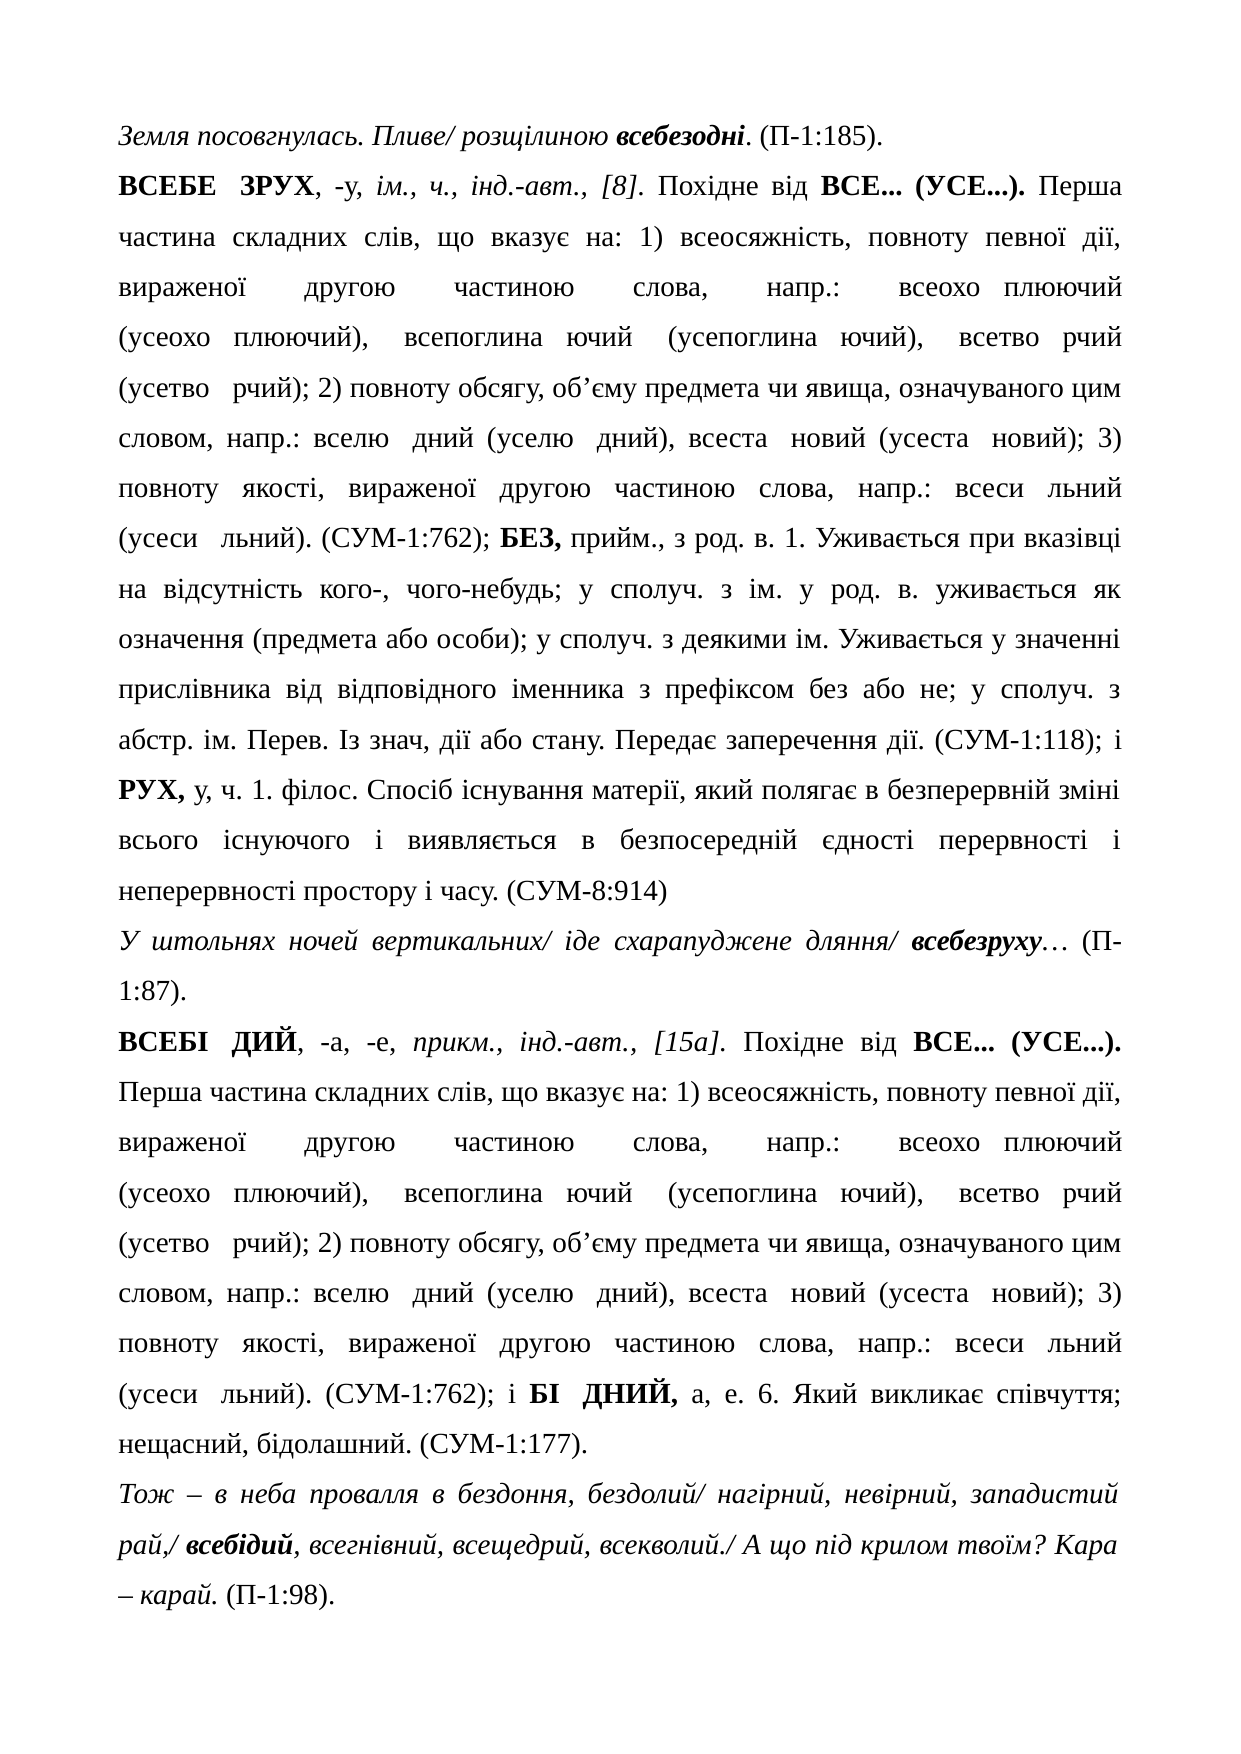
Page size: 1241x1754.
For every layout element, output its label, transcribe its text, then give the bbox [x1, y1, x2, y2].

text Тож – в неба провалля в бездоння, бездолий/ нагірний, невірний, западистий рай,/ всебідий, всегнівний, всещедрий, всекволий./ А що під крилом твоїм? Кара – карай. (П-1:98). [118, 1477, 1122, 1611]
text ВсебЕзрух, -у, ім., ч., інд.-авт., [8]. Похідне від ВСЕ... (УСЕ...). Перша частина складних слів, що вказує на: 1) всеосяжність, повноту певної дії, вираженої другою частиною слова, напр.: всеохоплюючий (усеохоплюючий), всепоглинаючий (усепоглинаючий), всетворчий (усетворчий); 2) повноту обсягу, об’єму предмета чи явища, означуваного цим словом, напр.: вселюдний (уселюдний), всестановий (усестановий); 3) повноту якості, вираженої другою частиною слова, напр.: всесильний (усесильний). (СУМ-1:762); БЕЗ, прийм., з род. в. 1. Уживається при вказівці на відсутність кого-, чого-небудь; у сполуч. з ім. у род. в. уживається як означення (предмета або особи); у сполуч. з деякими ім. Уживається у значенні прислівника від відповідного іменника з префіксом без або не; у сполуч. з абстр. ім. Перев. Із знач, дії або стану. Передає заперечення дії. (СУМ-1:118); і РУХ, у, ч. 1. філос. Спосіб існування матерії, який полягає в безперервній зміні всього існуючого і виявляється в безпосередній єдності перервності і неперервності простору і часу. (СУМ-8:914) [118, 168, 1122, 906]
text У штольнях ночей вертикальних/ іде схарапуджене дляння/ всебезруху… (П-1:87). [118, 923, 1122, 1007]
text ВсебІдий, -а, -е, прикм., інд.-авт., [15а]. Похідне від ВСЕ... (УСЕ...). Перша частина складних слів, що вказує на: 1) всеосяжність, повноту певної дії, вираженої другою частиною слова, напр.: всеохоплюючий (усеохоплюючий), всепоглинаючий (усепоглинаючий), всетворчий (усетворчий); 2) повноту обсягу, об’єму предмета чи явища, означуваного цим словом, напр.: вселюдний (уселюдний), всестановий (усестановий); 3) повноту якості, вираженої другою частиною слова, напр.: всесильний (усесильний). (СУМ-1:762); і БІДНИЙ, а, е. 6. Який викликає співчуття; нещасний, бідолашний. (СУМ-1:177). [118, 1024, 1122, 1460]
text Земля посовгнулась. Пливе/ розщілиною всебезодні. (П-1:185). [118, 118, 1122, 152]
